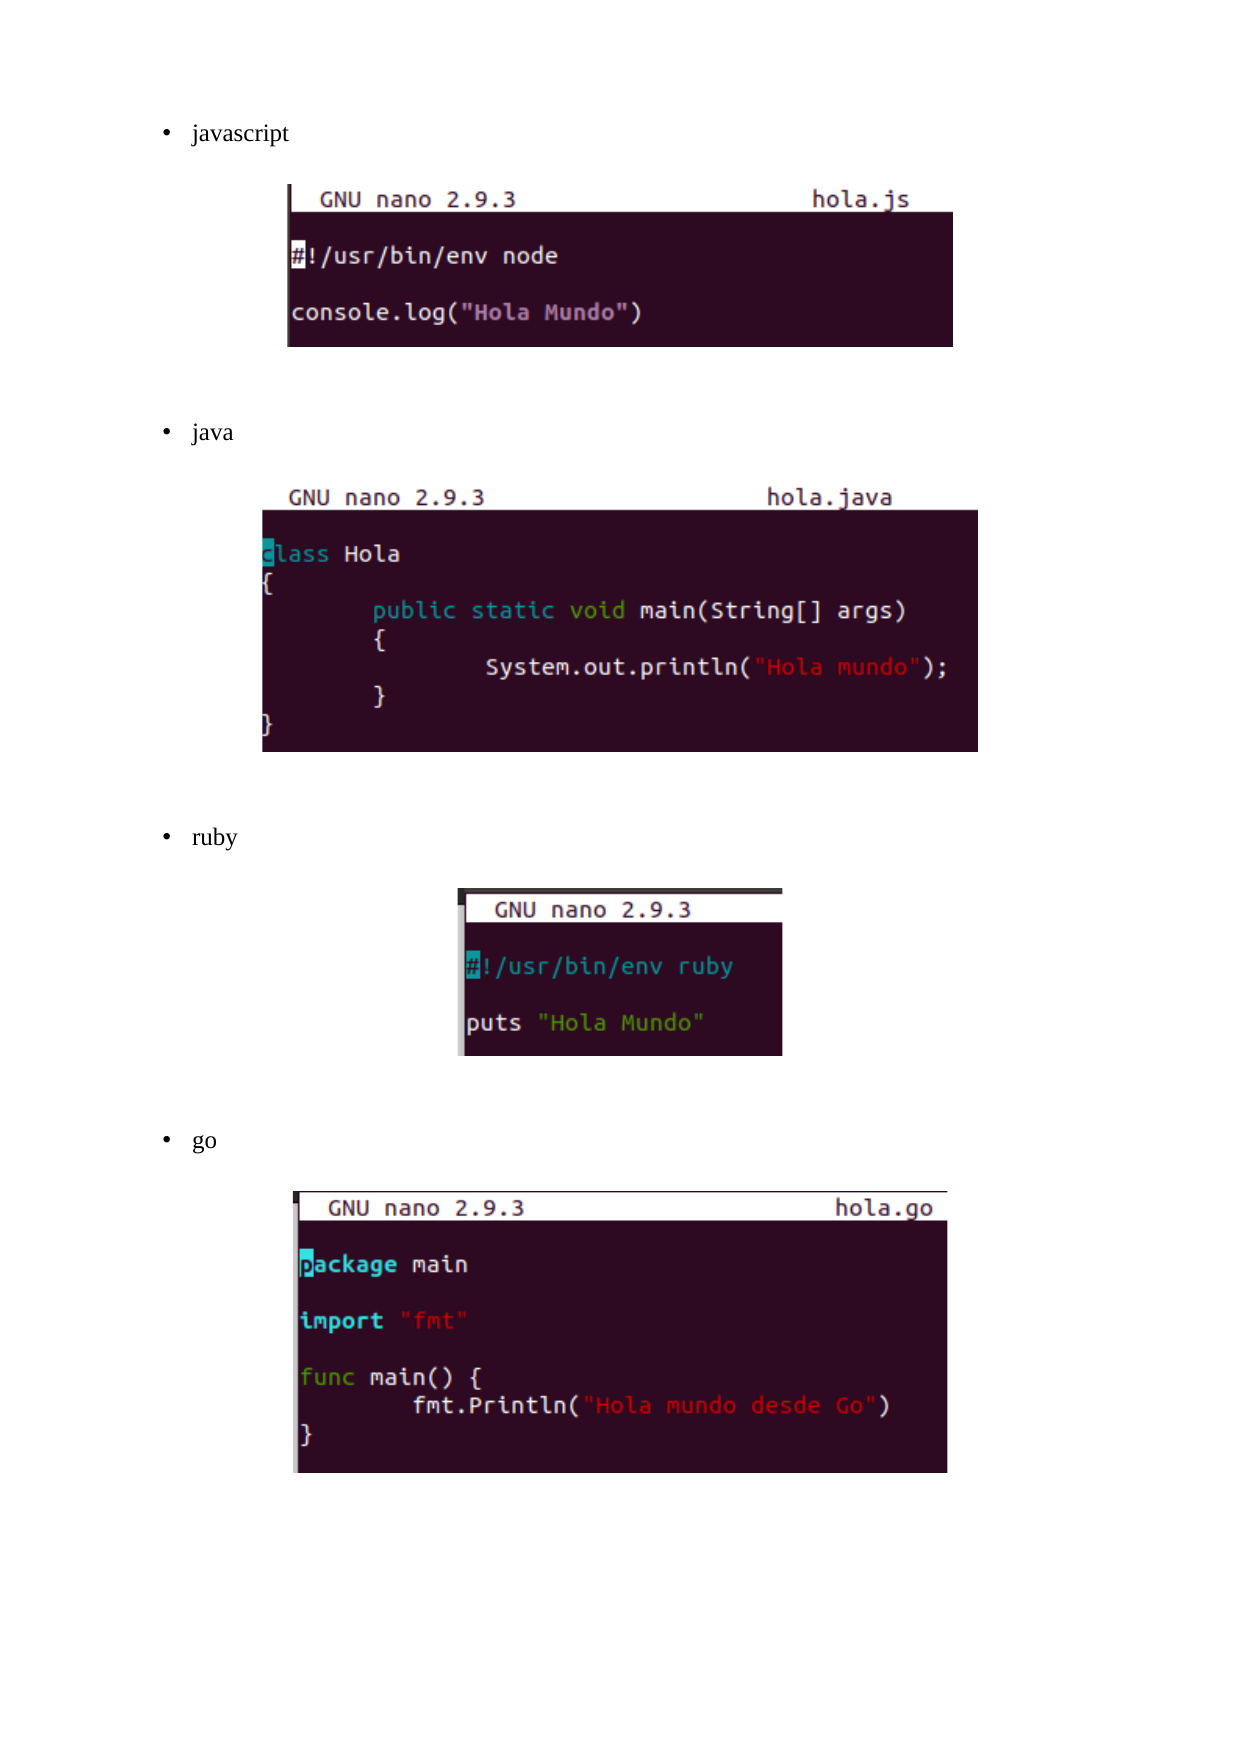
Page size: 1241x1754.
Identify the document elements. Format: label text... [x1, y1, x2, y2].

picture [457, 888, 783, 1056]
list java [162, 417, 1122, 446]
picture [292, 1191, 948, 1473]
list javascript [162, 118, 1122, 147]
picture [287, 184, 953, 347]
list ruby [162, 822, 1122, 851]
list go [162, 1126, 1122, 1154]
picture [262, 483, 978, 752]
